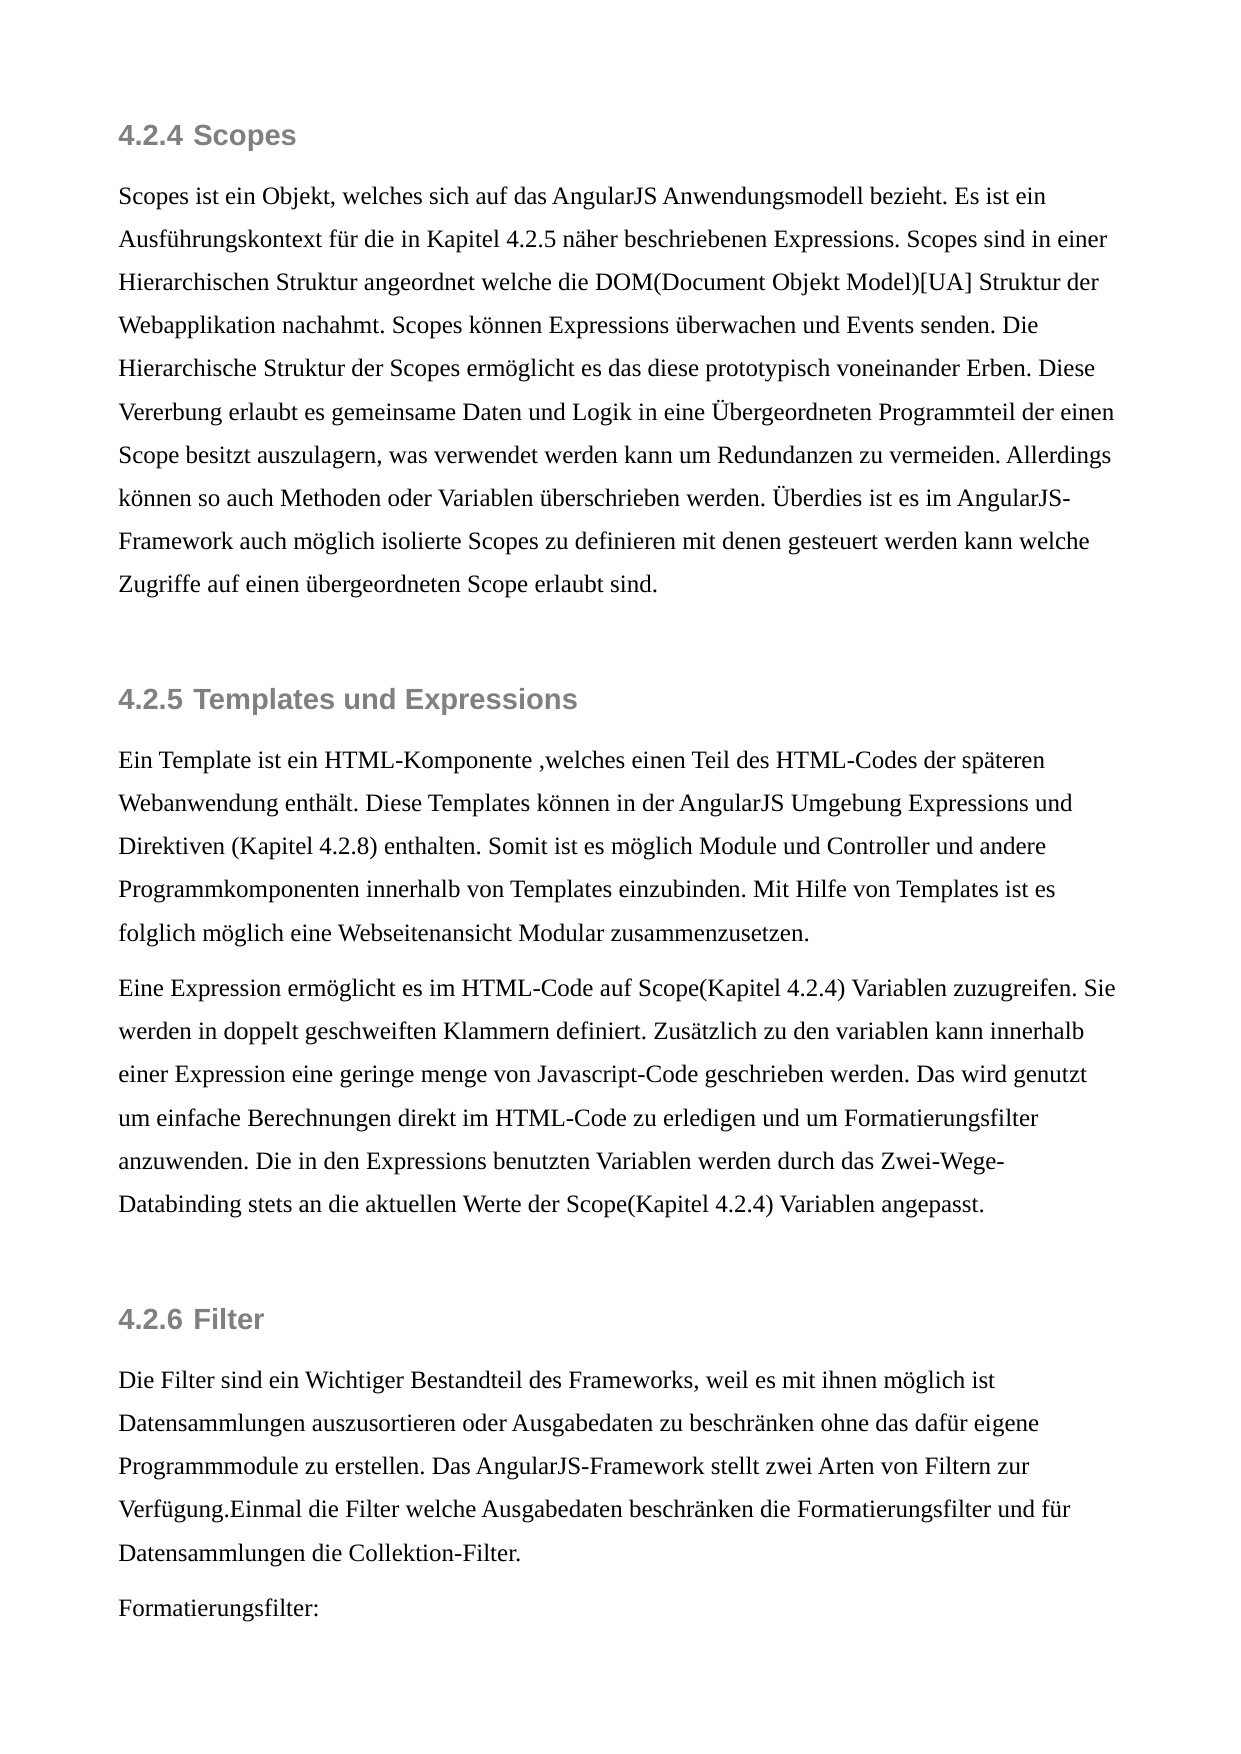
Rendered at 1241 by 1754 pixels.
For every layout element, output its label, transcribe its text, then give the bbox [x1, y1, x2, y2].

text Formatierungsfilter: [118, 1593, 1122, 1622]
text Die Filter sind ein Wichtiger Bestandteil des Frameworks, weil es mit ihnen möglich ist Datensammlungen auszusortieren oder Ausgabedaten zu beschränken ohne das dafür eigene Programmmodule zu erstellen. Das AngularJS-Framework stellt zwei Arten von Filtern zur Verfügung.Einmal die Filter welche Ausgabedaten beschränken die Formatierungsfilter und für Datensammlungen die Collektion-Filter. [118, 1365, 1122, 1566]
subtitle Templates und Expressions [118, 682, 1122, 716]
subtitle Filter [118, 1302, 1122, 1336]
text Scopes ist ein Objekt, welches sich auf das AngularJS Anwendungsmodell bezieht. Es ist ein Ausführungskontext für die in Kapitel 4.2.5 näher beschriebenen Expressions. Scopes sind in einer Hierarchischen Struktur angeordnet welche die DOM(Document Objekt Model)[UA] Struktur der Webapplikation nachahmt. Scopes können Expressions überwachen und Events senden. Die Hierarchische Struktur der Scopes ermöglicht es das diese prototypisch voneinander Erben. Diese Vererbung erlaubt es gemeinsame Daten und Logik in eine Übergeordneten Programmteil der einen Scope besitzt auszulagern, was verwendet werden kann um Redundanzen zu vermeiden. Allerdings können so auch Methoden oder Variablen überschrieben werden. Überdies ist es im AngularJS-Framework auch möglich isolierte Scopes zu definieren mit denen gesteuert werden kann welche Zugriffe auf einen übergeordneten Scope erlaubt sind. [118, 181, 1122, 598]
text Eine Expression ermöglicht es im HTML-Code auf Scope(Kapitel 4.2.4) Variablen zuzugreifen. Sie werden in doppelt geschweiften Klammern definiert. Zusätzlich zu den variablen kann innerhalb einer Expression eine geringe menge von Javascript-Code geschrieben werden. Das wird genutzt um einfache Berechnungen direkt im HTML-Code zu erledigen und um Formatierungsfilter anzuwenden. Die in den Expressions benutzten Variablen werden durch das Zwei-Wege-Databinding stets an die aktuellen Werte der Scope(Kapitel 4.2.4) Variablen angepasst. [118, 973, 1122, 1218]
text Ein Template ist ein HTML-Komponente ,welches einen Teil des HTML-Codes der späteren Webanwendung enthält. Diese Templates können in der AngularJS Umgebung Expressions und Direktiven (Kapitel 4.2.8) enthalten. Somit ist es möglich Module und Controller und andere Programmkomponenten innerhalb von Templates einzubinden. Mit Hilfe von Templates ist es folglich möglich eine Webseitenansicht Modular zusammenzusetzen. [118, 745, 1122, 946]
subtitle Scopes [118, 118, 1122, 152]
